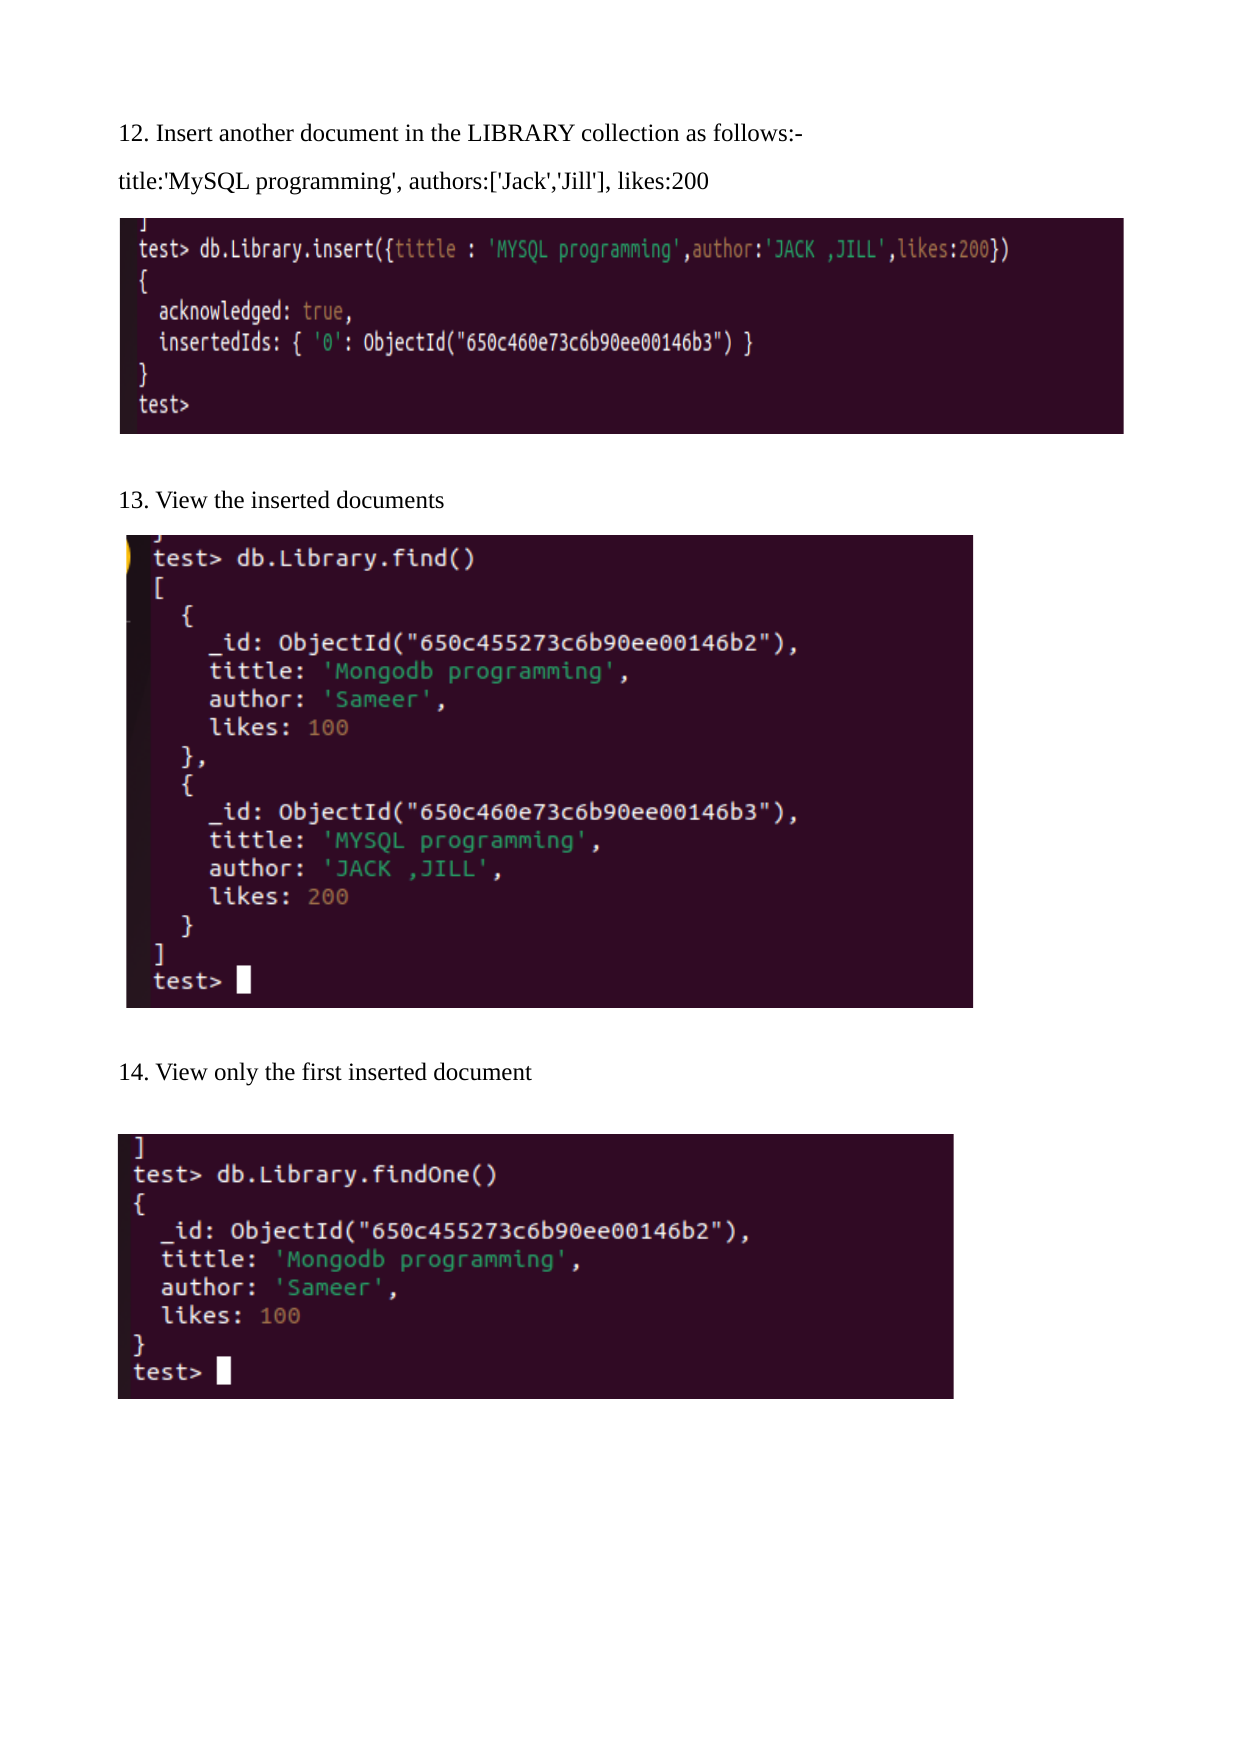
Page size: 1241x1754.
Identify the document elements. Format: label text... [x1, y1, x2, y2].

text 14. View only the first inserted document [118, 1057, 1122, 1085]
text 12. Insert another document in the LIBRARY collection as follows:- [118, 118, 1122, 147]
picture [119, 218, 1124, 434]
text 13. View the inserted documents [118, 485, 1122, 514]
text title:'MySQL programming', authors:['Jack','Jill'], likes:200 [118, 166, 1122, 194]
picture [117, 1134, 954, 1399]
picture [126, 535, 974, 1008]
